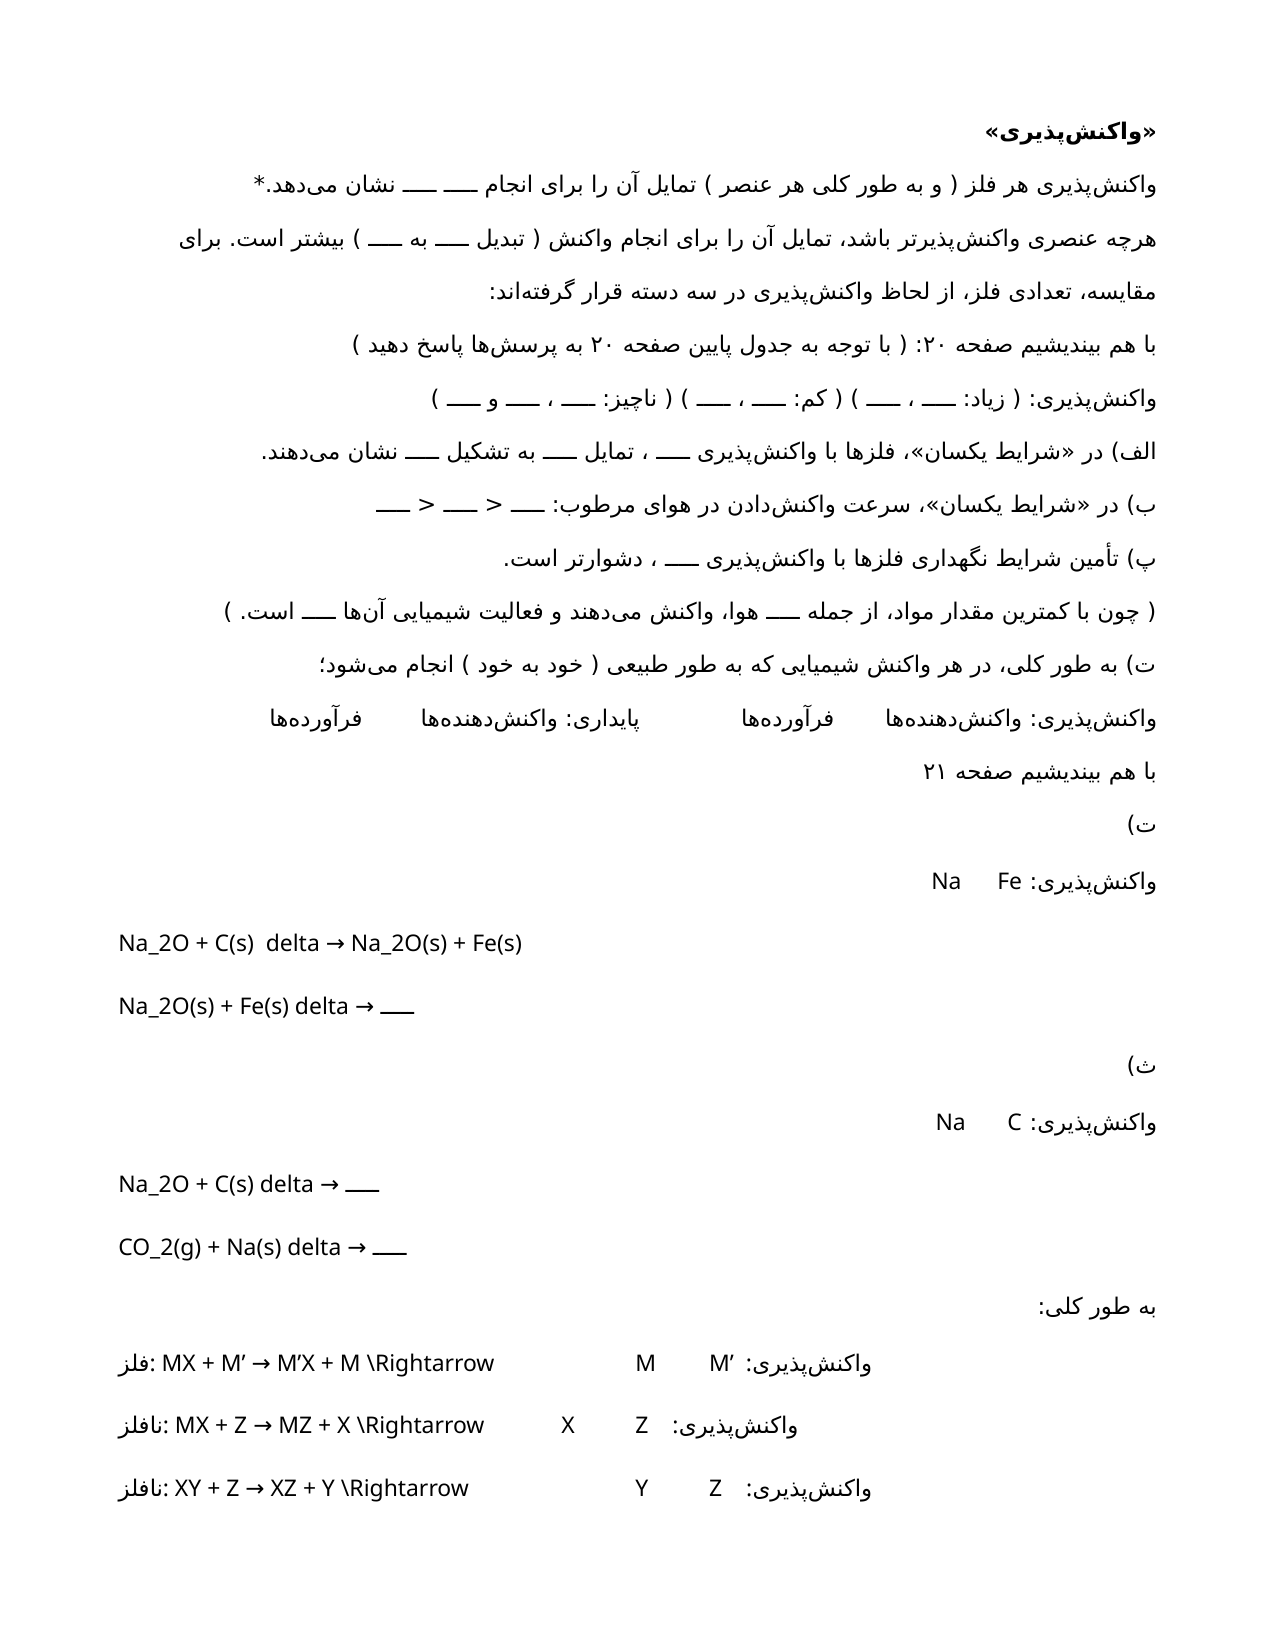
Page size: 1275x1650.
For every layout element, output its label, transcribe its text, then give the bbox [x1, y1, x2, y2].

text Na_2O + C(s) delta → Na_2O(s) + Fe(s) [118, 927, 1157, 958]
text ت) [118, 811, 1157, 838]
text به طور کلی: [118, 1293, 1157, 1320]
text Na_2O(s) + Fe(s) delta → ـــــ [118, 990, 1157, 1021]
text CO_2(g) + Na(s) delta → ـــــ [118, 1231, 1157, 1262]
text فلز: MX + M’ → M’X + M \Rightarrow M M’ :واکنش‌پذیری [118, 1346, 1157, 1378]
text Na_2O + C(s) delta → ـــــ [118, 1168, 1157, 1199]
text ب) در «شرایط یکسان»، سرعت واکنش‌دادن در هوای مرطوب: ـــــ < ـــــ < ـــــ [118, 491, 1157, 518]
text ث) [118, 1052, 1157, 1079]
text ت) به طور کلی، در هر واکنش شیمیایی که به طور طبیعی ( خود به خود ) انجام می‌شود؛ [118, 651, 1157, 678]
text واکنش‌پذیری: Na C [118, 1106, 1157, 1137]
text نافلز: MX + Z → MZ + X \Rightarrow X Z :واکنش‌پذیری [118, 1409, 1157, 1440]
text با هم بیندیشیم صفحه ۲۰: ( با توجه به جدول پایین صفحه ۲۰ به پرسش‌ها پاسخ دهید ) [118, 331, 1157, 358]
text هرچه عنصری واکنش‌پذیرتر باشد، تمایل آن را برای انجام واکنش ( تبدیل ـــــ به ـــــ ) بیشتر است. برای مقایسه، تعدادی فلز، از لحاظ واکنش‌پذیری در سه دسته قرار گرفته‌اند: [118, 225, 1157, 305]
text واکنش‌پذیری: واکنش‌دهنده‌ها فرآورده‌ها پایداری: واکنش‌دهنده‌ها فرآورده‌ها [118, 705, 1157, 731]
text پ) تأمین شرایط نگهداری فلز‌ها با واکنش‌پذیری ـــــ ، دشوارتر است. [118, 545, 1157, 571]
text واکنش‌پذیری: ( زیاد: ـــــ ، ـــــ ) ( کم: ـــــ ، ـــــ ) ( ناچیز: ـــــ ، ـــــ و ـــــ ) [118, 385, 1157, 411]
text واکنش‌پذیری: Na Fe [118, 865, 1157, 896]
text نافلز: XY + Z → XZ + Y \Rightarrow Y Z :واکنش‌پذیری [118, 1471, 1157, 1503]
text واکنش‌پذیری هر فلز ( و به طور کلی هر عنصر ) تمایل آن را برای انجام ـــــ ـــــ نشان می‌دهد.* [118, 171, 1157, 198]
text «واکنش‌پذیری» [118, 118, 1157, 145]
text ( چون با کمترین مقدار مواد، از جمله ـــــ هوا، واکنش می‌دهند و فعالیت شیمیایی آن‌ها ـــــ است. ) [118, 598, 1157, 625]
text الف) در «شرایط یکسان»، فلز‌ها با واکنش‌پذیری ـــــ ، تمایل ـــــ به تشکیل ـــــ نشان می‌دهند. [118, 438, 1157, 465]
text با هم بیندیشیم صفحه ۲۱ [118, 758, 1157, 785]
